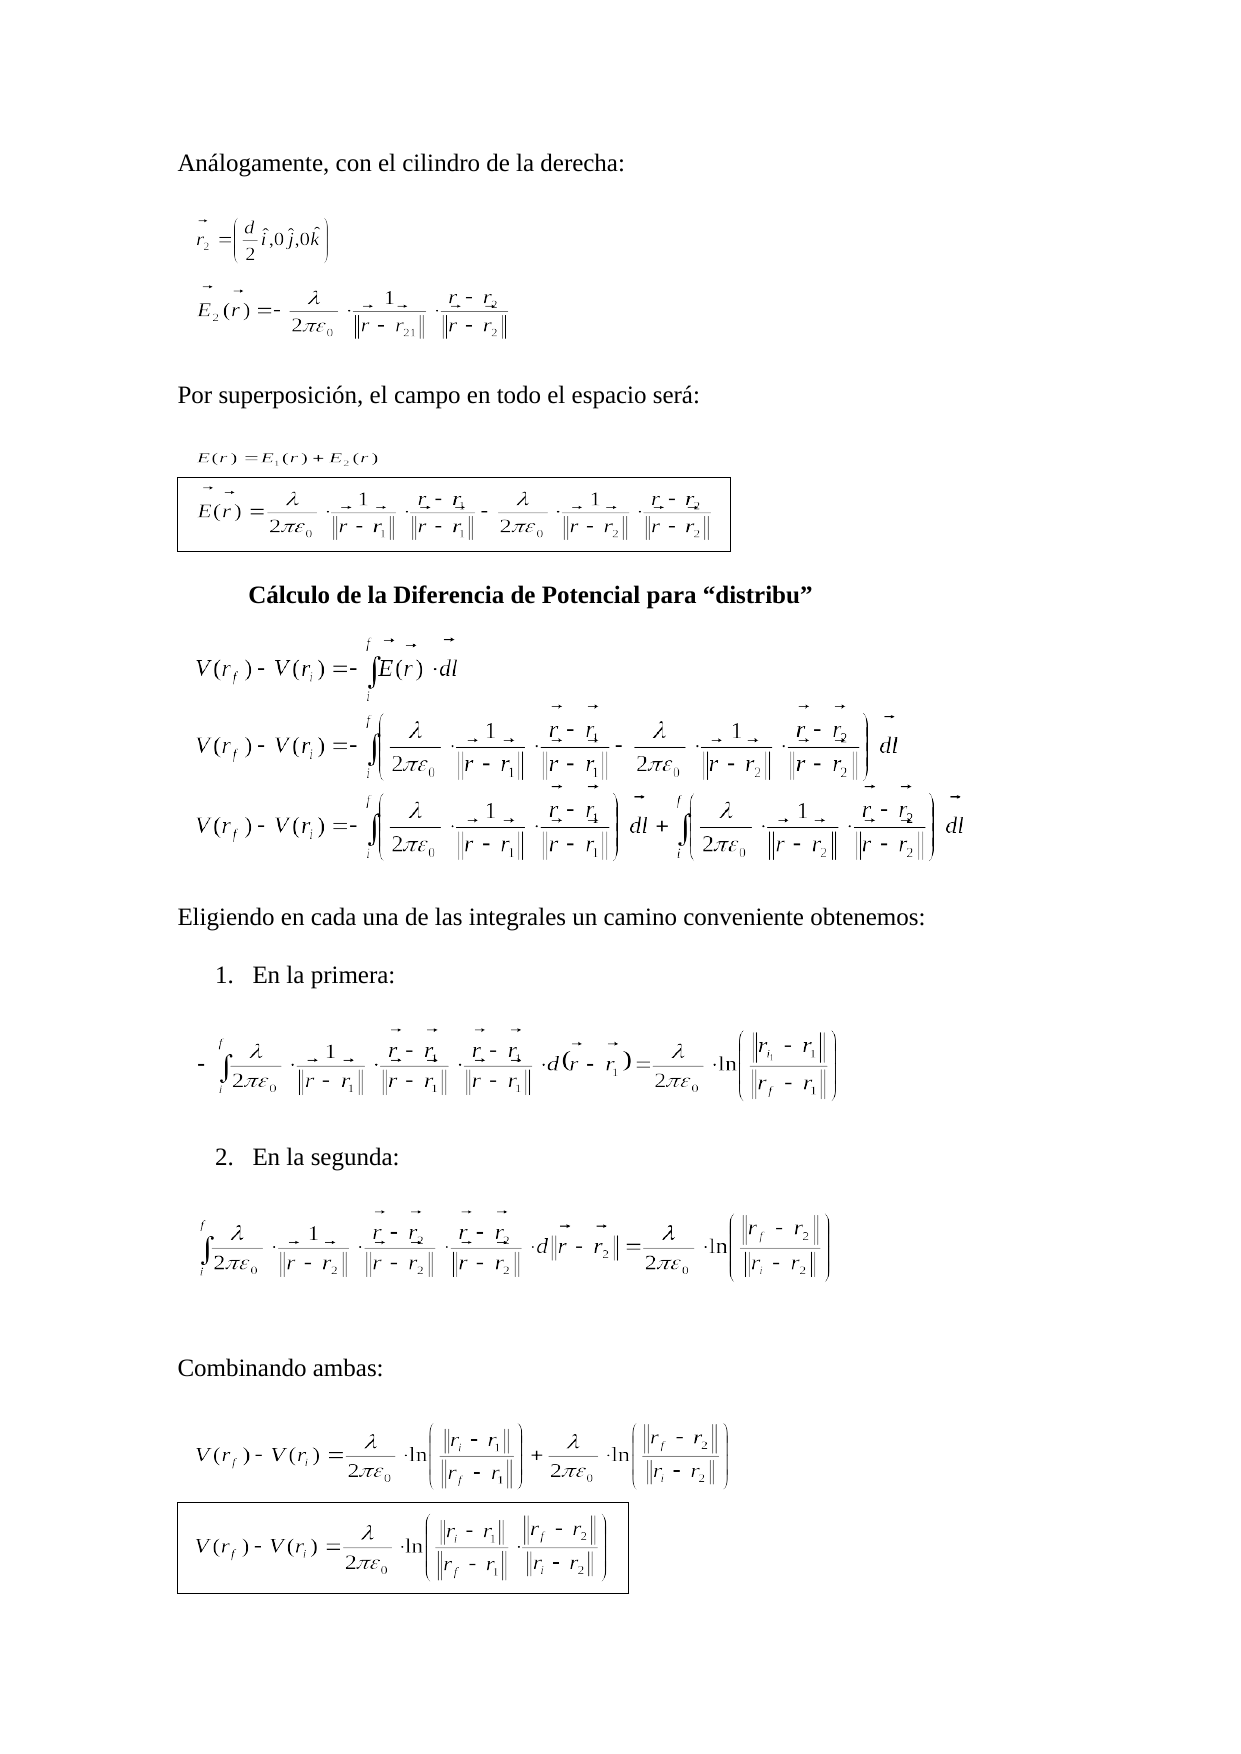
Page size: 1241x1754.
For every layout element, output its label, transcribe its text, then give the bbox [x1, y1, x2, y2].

list En la primera: [215, 960, 1063, 989]
text Cálculo de la Diferencia de Potencial para “distribu” [177, 581, 1063, 609]
text Análogamente, con el cilindro de la derecha: [177, 148, 1063, 176]
text Eligiendo en cada una de las integrales un camino conveniente obtenemos: [177, 902, 1063, 931]
text Combinando ambas: [177, 1353, 1063, 1382]
list En la segunda: [215, 1142, 1063, 1171]
text Por superposición, el campo en todo el espacio será: [177, 380, 1063, 408]
